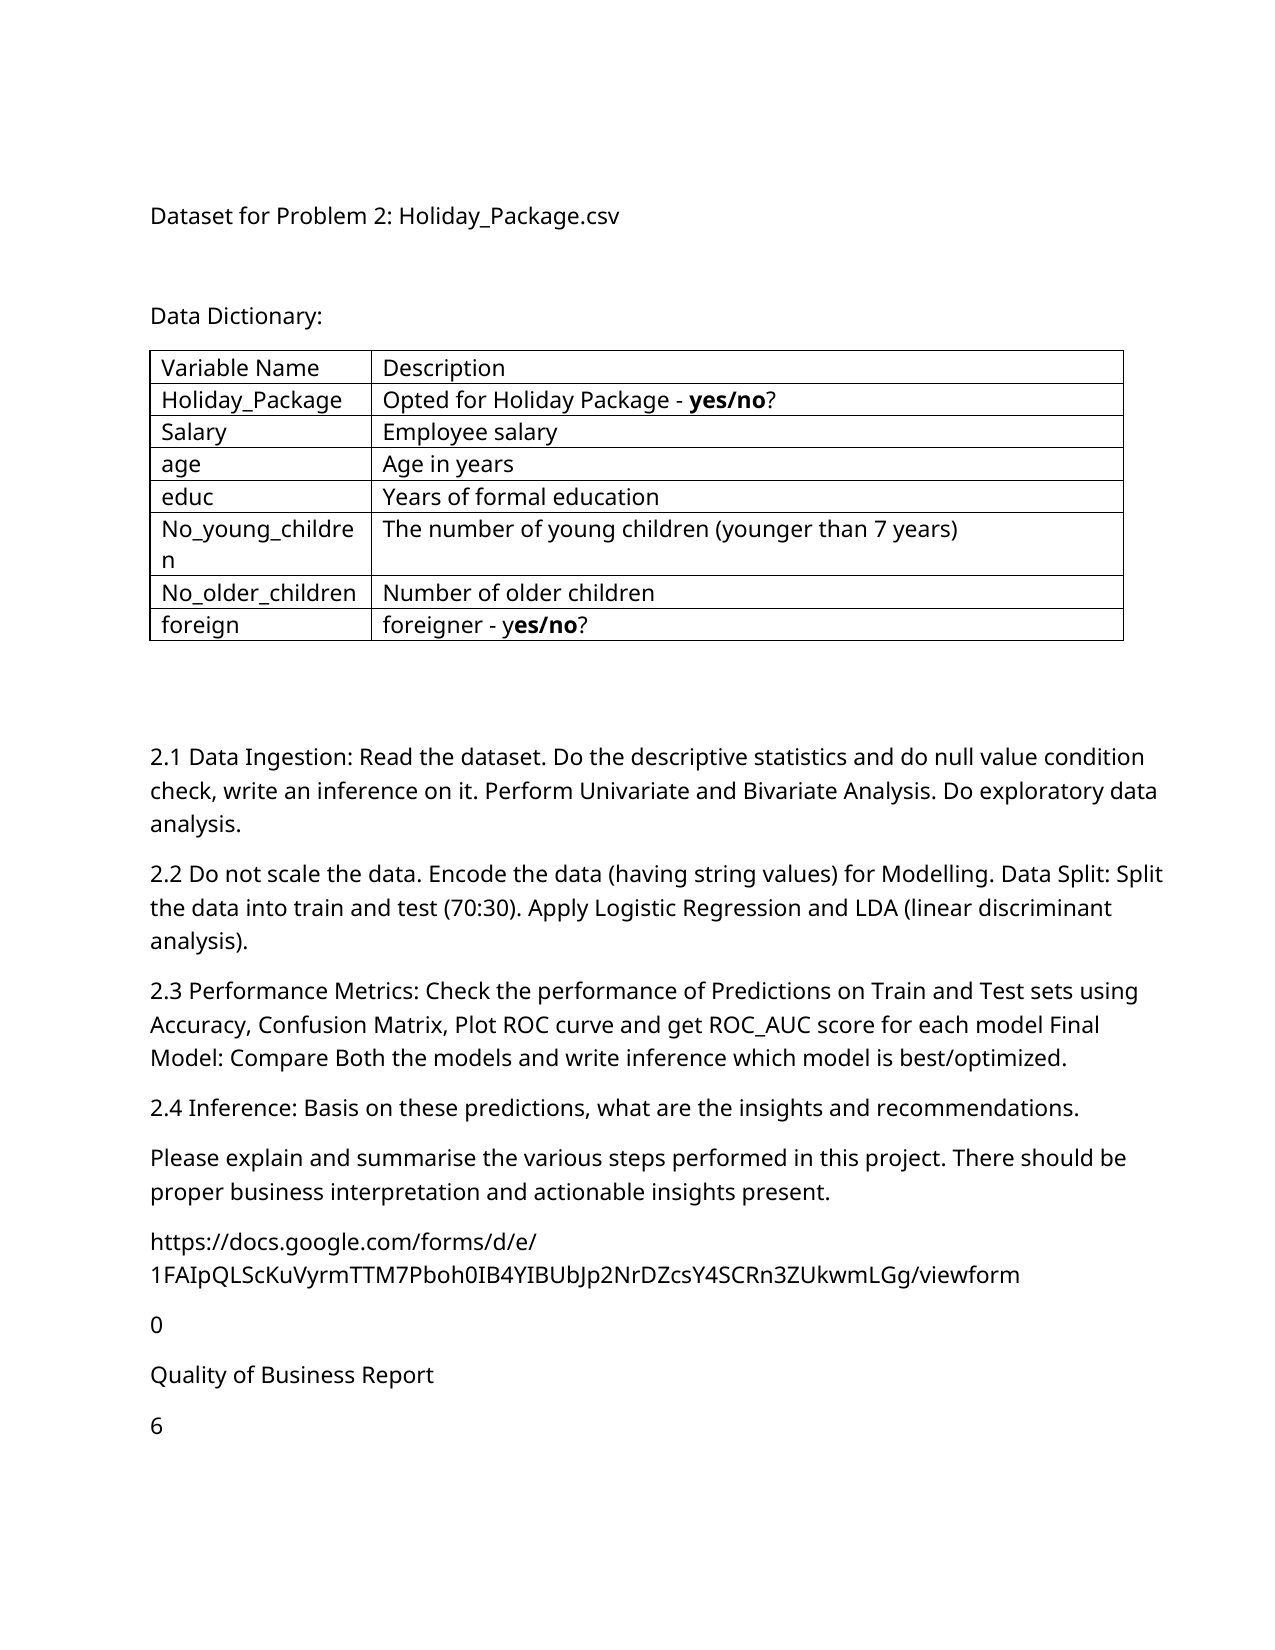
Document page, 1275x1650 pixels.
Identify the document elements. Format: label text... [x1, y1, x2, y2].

table_cell educ [151, 481, 371, 512]
table_cell The number of young children (younger than 7 years) [372, 513, 1123, 575]
text 2.3 Performance Metrics: Check the performance of Predictions on Train and Test sets using Accuracy, Confusion Matrix, Plot ROC curve and get ROC_AUC score for each model Final Model: Compare Both the models and write inference which model is best/optimized. [150, 975, 1172, 1073]
table_cell Holiday_Package [151, 384, 371, 415]
text 0 [150, 1309, 1172, 1341]
text 2.1 Data Ingestion: Read the dataset. Do the descriptive statistics and do null value condition check, write an inference on it. Perform Univariate and Bivariate Analysis. Do exploratory data analysis. [150, 741, 1172, 839]
table_header Description [372, 351, 1123, 383]
table_cell Number of older children [372, 576, 1123, 608]
text 6 [150, 1409, 1172, 1441]
table_cell foreign [151, 609, 371, 640]
table_header Variable Name [151, 351, 371, 383]
table_cell No_young_children [151, 513, 371, 575]
table_cell Employee salary [372, 416, 1123, 447]
table_cell Salary [151, 416, 371, 447]
text Data Dictionary: [150, 300, 1172, 332]
text Please explain and summarise the various steps performed in this project. There should be proper business interpretation and actionable insights present. [150, 1142, 1172, 1207]
table_cell foreigner - yes/no? [372, 609, 1123, 640]
table_cell Age in years [372, 448, 1123, 479]
table_cell Opted for Holiday Package - yes/no? [372, 384, 1123, 415]
text 2.2 Do not scale the data. Encode the data (having string values) for Modelling. Data Split: Split the data into train and test (70:30). Apply Logistic Regression and LDA (linear discriminant analysis). [150, 858, 1172, 956]
text Dataset for Problem 2: Holiday_Package.csv [150, 200, 1172, 231]
table_cell Years of formal education [372, 481, 1123, 512]
table_cell No_older_children [151, 576, 371, 608]
text Quality of Business Report [150, 1359, 1172, 1391]
text https://docs.google.com/forms/d/e/1FAIpQLScKuVyrmTTM7Pboh0IB4YIBUbJp2NrDZcsY4SCRn3ZUkwmLGg/viewform [150, 1226, 1172, 1291]
text 2.4 Inference: Basis on these predictions, what are the insights and recommendations. [150, 1092, 1172, 1123]
table_cell age [151, 448, 371, 479]
